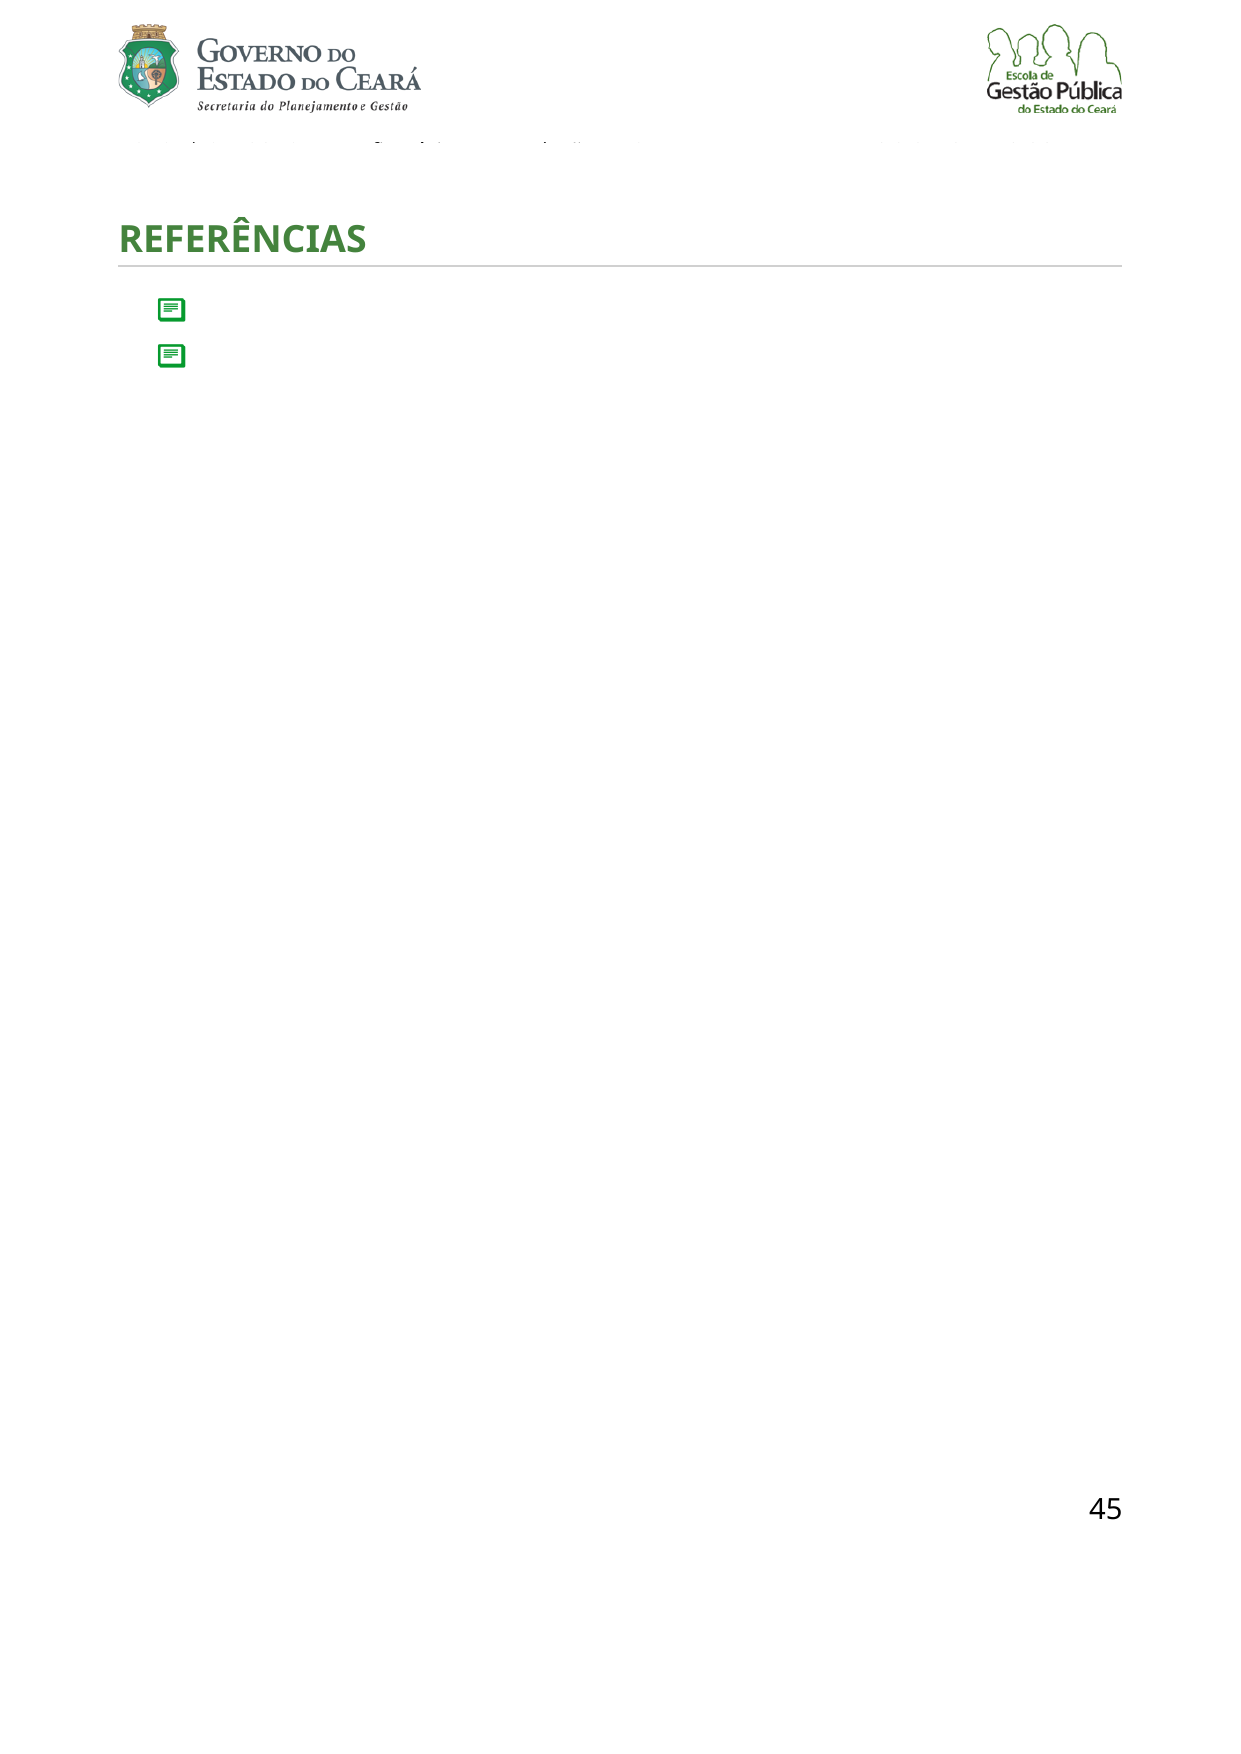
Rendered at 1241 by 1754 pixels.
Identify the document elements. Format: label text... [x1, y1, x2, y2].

subtitle REFERÊNCIAS [118, 212, 1122, 265]
picture [118, 24, 1122, 113]
